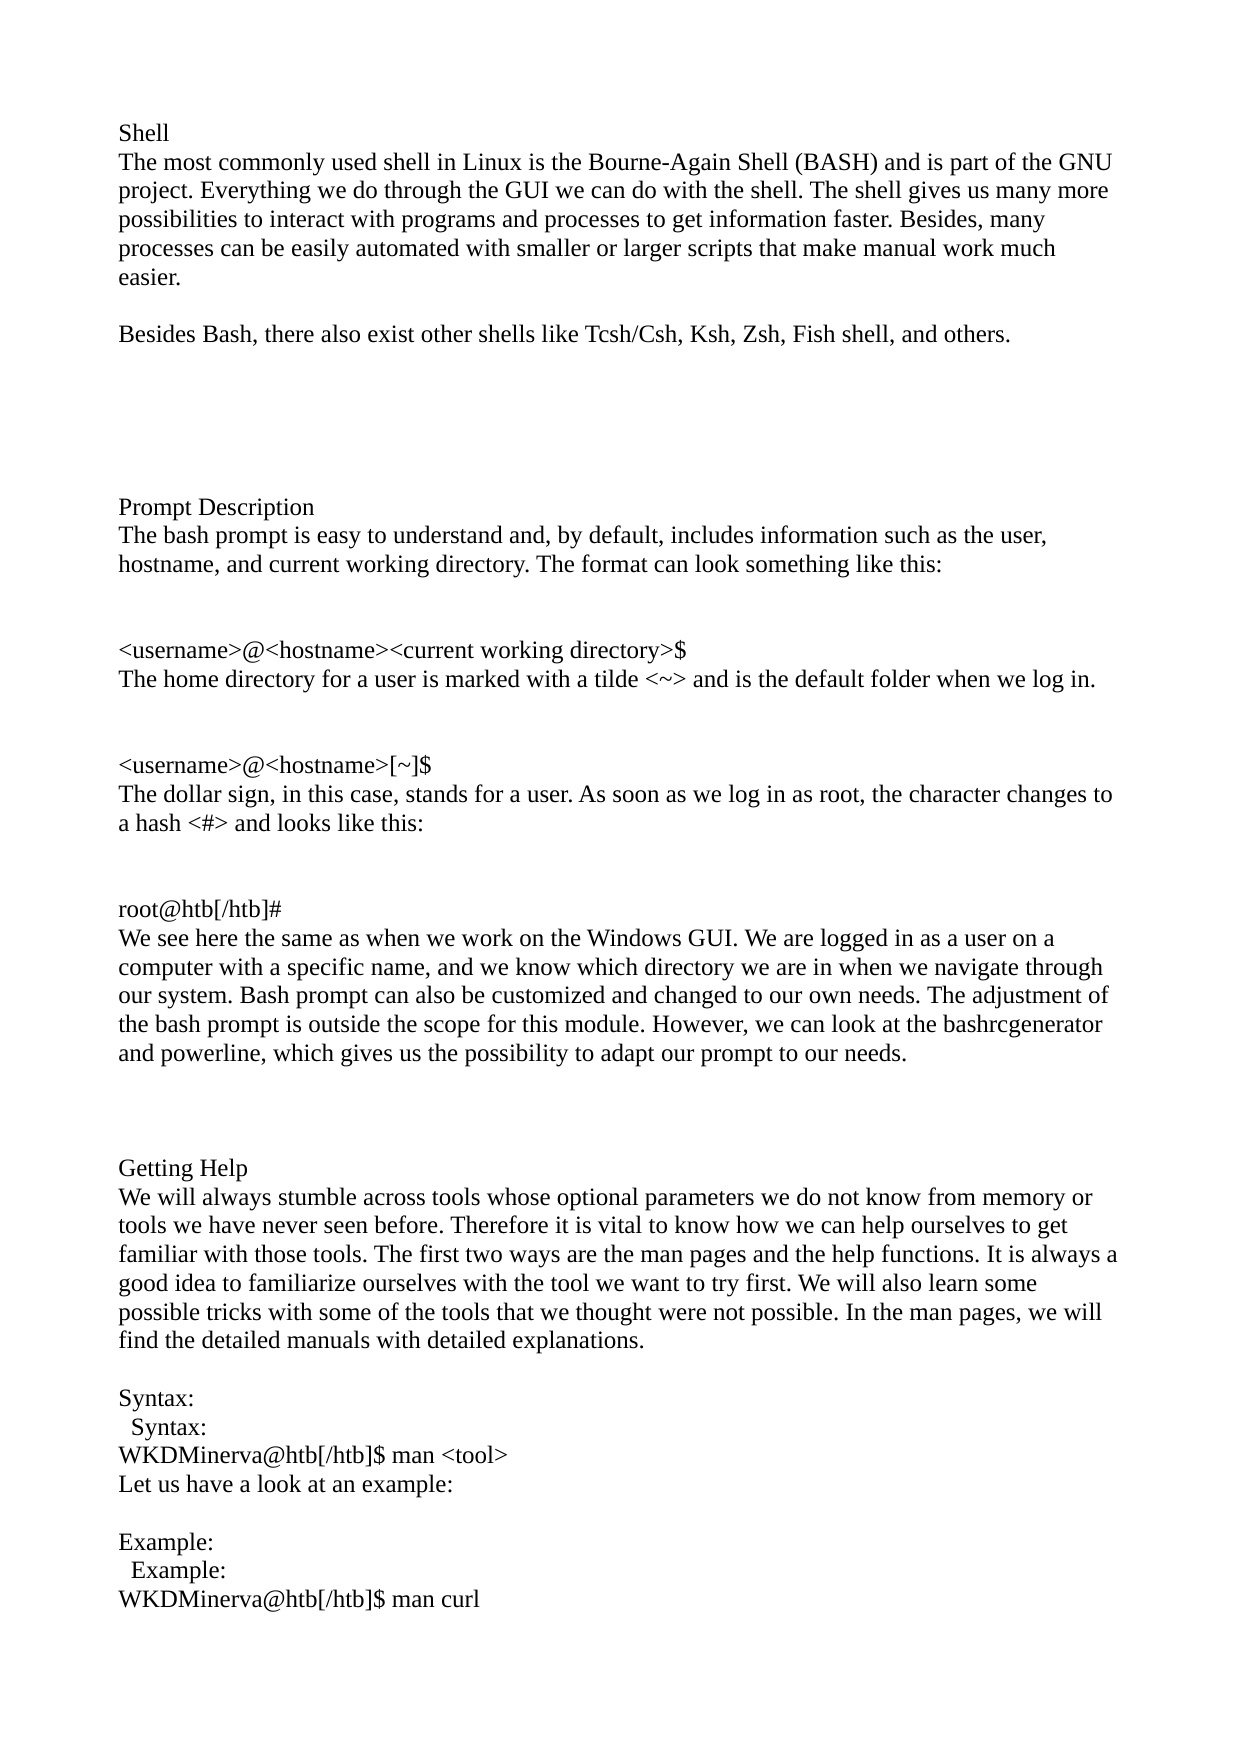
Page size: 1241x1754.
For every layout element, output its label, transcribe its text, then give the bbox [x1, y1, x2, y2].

text <username>@<hostname><current working directory>$ [118, 636, 1122, 664]
text Syntax: [118, 1383, 1122, 1412]
text We see here the same as when we work on the Windows GUI. We are logged in as a user on a computer with a specific name, and we know which directory we are in when we navigate through our system. Bash prompt can also be customized and changed to our own needs. The adjustment of the bash prompt is outside the scope for this module. However, we can look at the bashrcgenerator and powerline, which gives us the possibility to adapt our prompt to our needs. [118, 923, 1122, 1067]
text Example: [118, 1527, 1122, 1556]
text <username>@<hostname>[~]$ [118, 751, 1122, 779]
text The dollar sign, in this case, stands for a user. As soon as we log in as root, the character changes to a hash <#> and looks like this: [118, 779, 1122, 837]
text Getting Help [118, 1153, 1122, 1182]
text The bash prompt is easy to understand and, by default, includes information such as the user, hostname, and current working directory. The format can look something like this: [118, 521, 1122, 578]
text Shell [118, 118, 1122, 147]
text Syntax: [118, 1412, 1122, 1441]
text We will always stumble across tools whose optional parameters we do not know from memory or tools we have never seen before. Therefore it is vital to know how we can help ourselves to get familiar with those tools. The first two ways are the man pages and the help functions. It is always a good idea to familiarize ourselves with the tool we want to try first. We will also learn some possible tricks with some of the tools that we thought were not possible. In the man pages, we will find the detailed manuals with detailed explanations. [118, 1182, 1122, 1354]
text Example: [118, 1556, 1122, 1584]
text The home directory for a user is marked with a tilde <~> and is the default folder when we log in. [118, 664, 1122, 693]
text WKDMinerva@htb[/htb]$ man <tool> [118, 1441, 1122, 1469]
text WKDMinerva@htb[/htb]$ man curl [118, 1584, 1122, 1613]
text root@htb[/htb]# [118, 894, 1122, 923]
text Besides Bash, there also exist other shells like Tcsh/Csh, Ksh, Zsh, Fish shell, and others. [118, 319, 1122, 348]
text The most commonly used shell in Linux is the Bourne-Again Shell (BASH) and is part of the GNU project. Everything we do through the GUI we can do with the shell. The shell gives us many more possibilities to interact with programs and processes to get information faster. Besides, many processes can be easily automated with smaller or larger scripts that make manual work much easier. [118, 147, 1122, 291]
text Let us have a look at an example: [118, 1469, 1122, 1498]
text Prompt Description [118, 492, 1122, 521]
